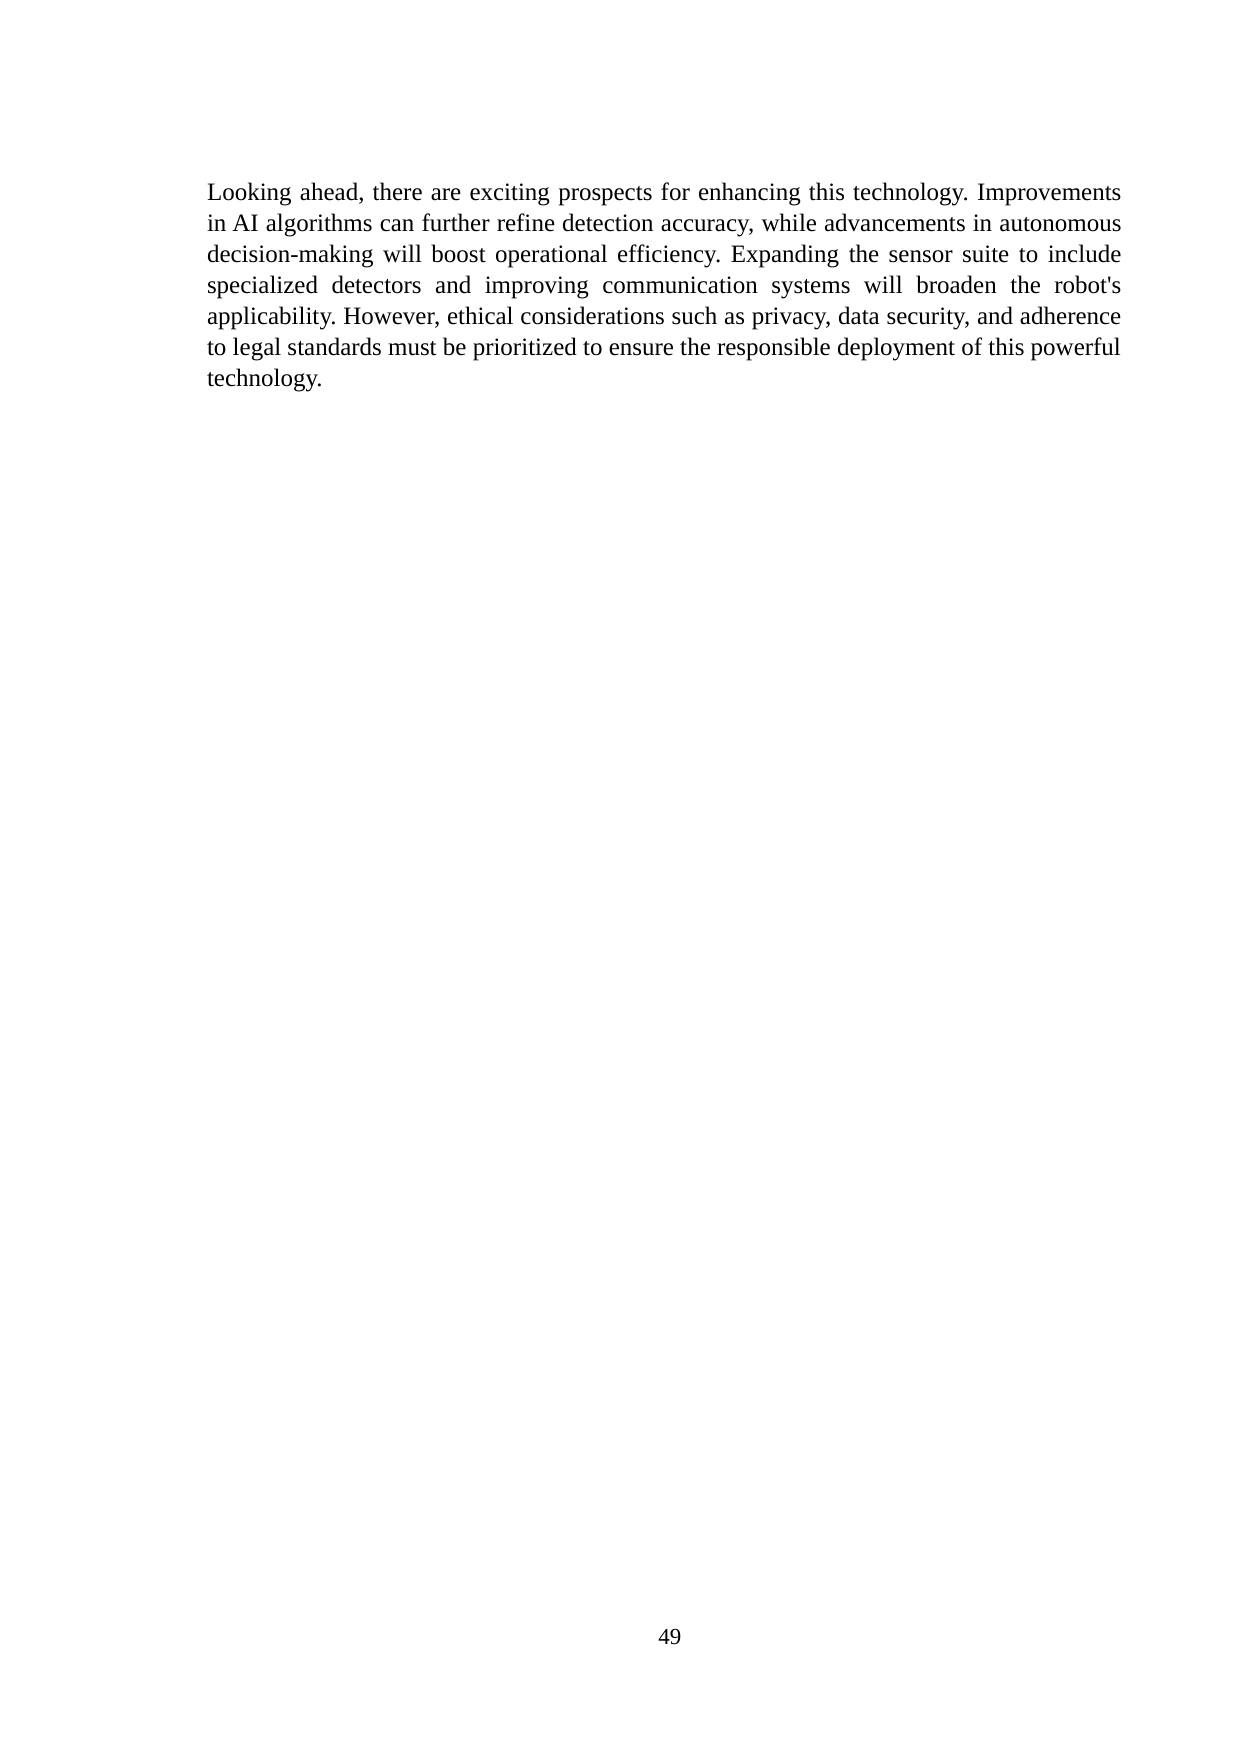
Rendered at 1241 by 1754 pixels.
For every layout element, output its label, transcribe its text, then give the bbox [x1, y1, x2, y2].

text Looking ahead, there are exciting prospects for enhancing this technology. Improvements in AI algorithms can further refine detection accuracy, while advancements in autonomous decision-making will boost operational efficiency. Expanding the sensor suite to include specialized detectors and improving communication systems will broaden the robot's applicability. However, ethical considerations such as privacy, data security, and adherence to legal standards must be prioritized to ensure the responsible deployment of this powerful technology. [207, 177, 1122, 392]
